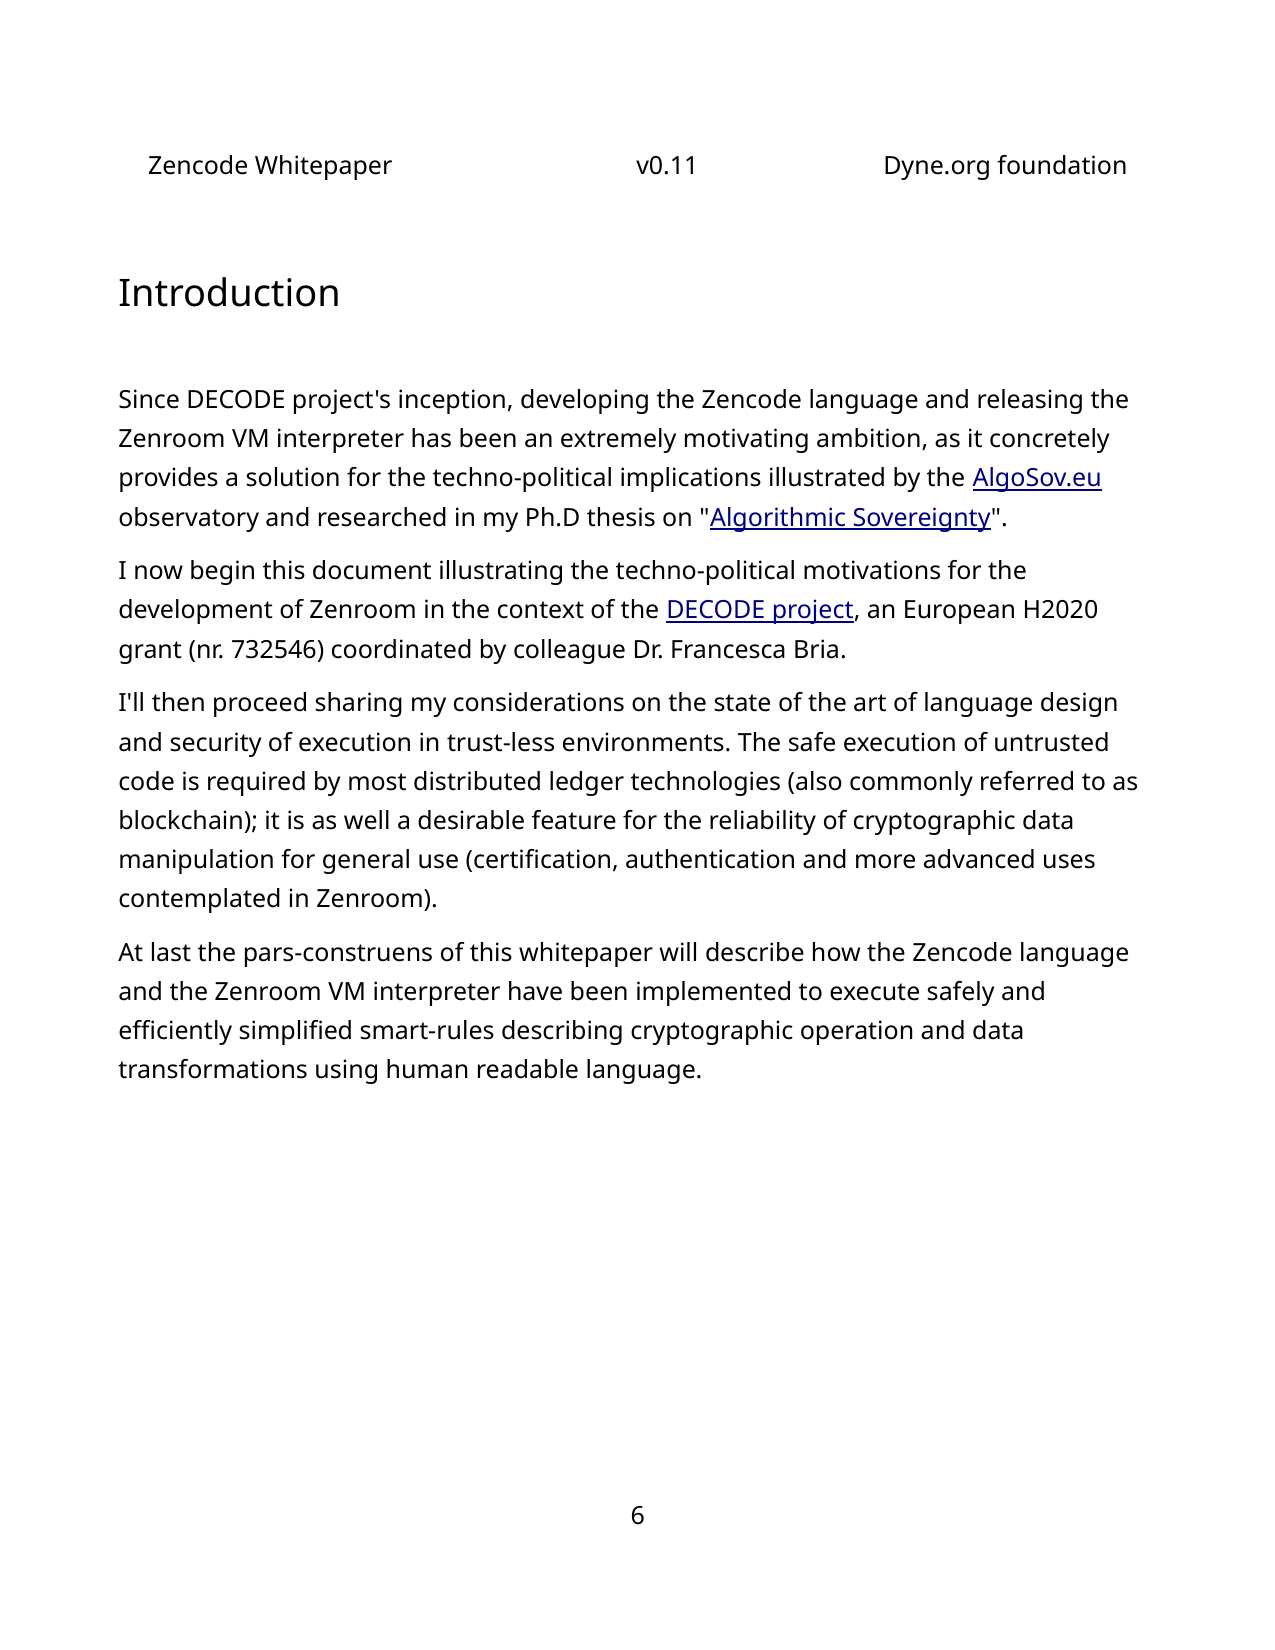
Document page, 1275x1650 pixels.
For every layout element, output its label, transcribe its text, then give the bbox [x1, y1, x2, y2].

text I now begin this document illustrating the techno-political motivations for the development of Zenroom in the context of the DECODE project, an European H2020 grant (nr. 732546) coordinated by colleague Dr. Francesca Bria. [118, 553, 1157, 665]
text Since DECODE project's inception, developing the Zencode language and releasing the Zenroom VM interpreter has been an extremely motivating ambition, as it concretely provides a solution for the techno-political implications illustrated by the AlgoSov.eu observatory and researched in my Ph.D thesis on "Algorithmic Sovereignty". [118, 382, 1157, 533]
subtitle Introduction [118, 266, 1157, 369]
text At last the pars-construens of this whitepaper will describe how the Zencode language and the Zenroom VM interpreter have been implemented to execute safely and efficiently simplified smart-rules describing cryptographic operation and data transformations using human readable language. [118, 934, 1157, 1086]
text I'll then proceed sharing my considerations on the state of the art of language design and security of execution in trust-less environments. The safe execution of untrusted code is required by most distributed ledger technologies (also commonly referred to as blockchain); it is as well a desirable feature for the reliability of cryptographic data manipulation for general use (certification, authentication and more advanced uses contemplated in Zenroom). [118, 685, 1157, 915]
